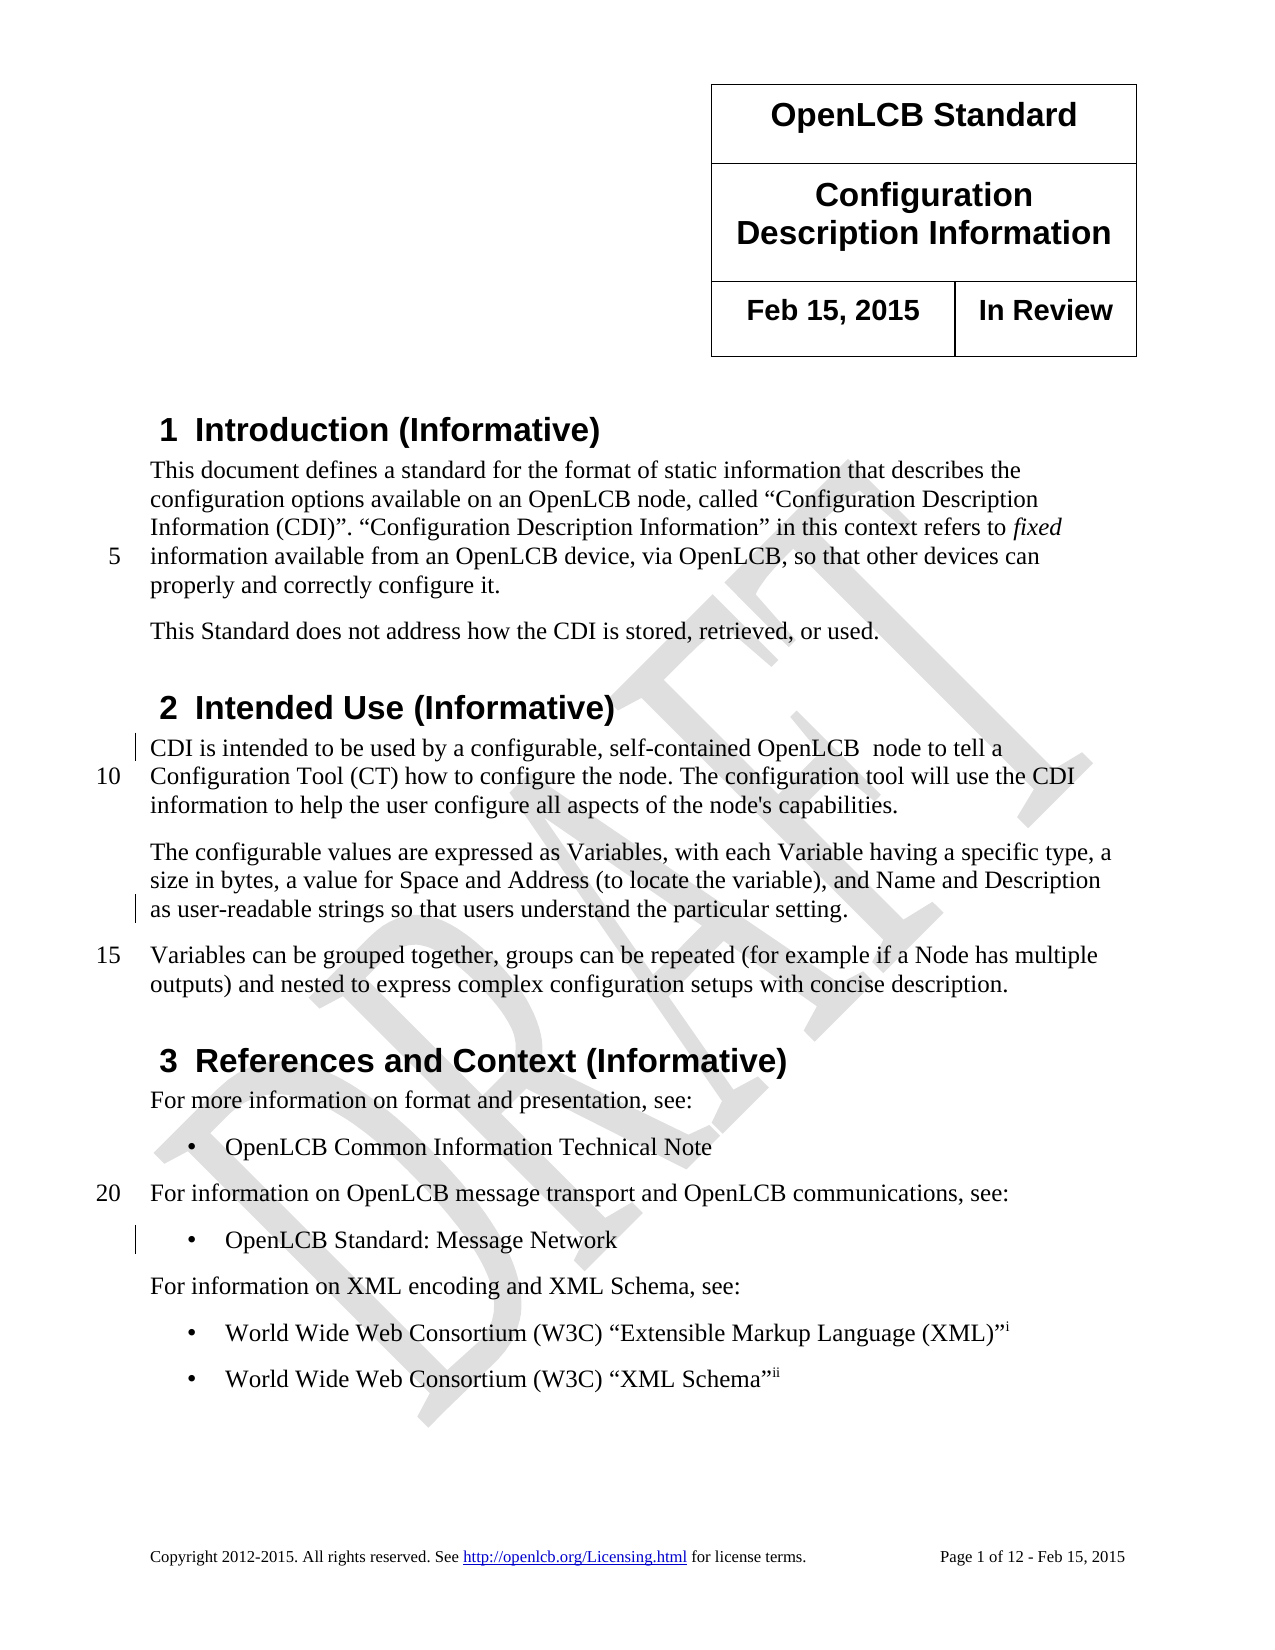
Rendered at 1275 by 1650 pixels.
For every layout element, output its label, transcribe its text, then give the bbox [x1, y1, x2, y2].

list World Wide Web Consortium (W3C) “XML Schema” [465, 1364, 1125, 1393]
subtitle Intended Use (Informative) [609, 699, 668, 726]
text For information on OpenLCB message transport and OpenLCB communications, see: [459, 1178, 552, 1207]
text This Standard does not address how the CDI is stored, retrieved, or used. [902, 616, 1125, 645]
text For more information on format and presentation, see: [502, 1089, 574, 1114]
text This Standard does not address how the CDI is stored, retrieved, or used. [776, 616, 888, 645]
text For more information on format and presentation, see: [354, 1085, 459, 1114]
subtitle Intended Use (Informative) [150, 688, 617, 726]
text Variables can be grouped together, groups can be repeated (for example if a Node has multiple outputs) and nested to express complex configuration setups with concise description. [150, 941, 364, 998]
text Variables can be grouped together, groups can be repeated (for example if a Node has multiple outputs) and nested to express complex configuration setups with concise description. [669, 942, 803, 998]
subtitle Introduction (Informative) [150, 410, 1125, 449]
text For information on XML encoding and XML Schema, see: [517, 1271, 1125, 1300]
text The configurable values are expressed as Variables, with each Variable having a specific type, a size in bytes, a value for Space and Address (to locate the variable), and Name and Description as user-readable strings so that users understand the particular setting. [822, 837, 1125, 923]
list OpenLCB Standard: Message Network [494, 1225, 584, 1253]
subtitle Intended Use (Informative) [673, 688, 969, 726]
text For information on XML encoding and XML Schema, see: [150, 1271, 335, 1300]
text This document defines a standard for the format of static information that describes the configuration options available on an OpenLCB node, called “Configuration Description Information (CDI)”. “Configuration Description Information” in this context refers to fixed information available from an OpenLCB device, via OpenLCB, so that other devices can properly and correctly configure it. [150, 455, 1125, 599]
list OpenLCB Common Information Technical Note [212, 1132, 396, 1161]
list OpenLCB Standard: Message Network [604, 1225, 1125, 1253]
text CDI is intended to be used by a configurable, self-contained OpenLCB node to tell a Configuration Tool (CT) how to configure the node. The configuration tool will use the CDI information to help the user configure all aspects of the node's capabilities. [1019, 733, 1125, 819]
text For information on OpenLCB message transport and OpenLCB communications, see: [150, 1178, 242, 1207]
list OpenLCB Common Information Technical Note [414, 1132, 506, 1161]
text The configurable values are expressed as Variables, with each Variable having a specific type, a size in bytes, a value for Space and Address (to locate the variable), and Name and Description as user-readable strings so that users understand the particular setting. [559, 837, 696, 923]
list OpenLCB Common Information Technical Note [696, 1132, 1125, 1161]
text For more information on format and presentation, see: [150, 1085, 220, 1114]
text The configurable values are expressed as Variables, with each Variable having a specific type, a size in bytes, a value for Space and Address (to locate the variable), and Name and Description as user-readable strings so that users understand the particular setting. [150, 837, 598, 923]
text For information on OpenLCB message transport and OpenLCB communications, see: [567, 1178, 1125, 1207]
text For more information on format and presentation, see: [231, 1095, 336, 1114]
text For more information on format and presentation, see: [744, 1085, 1125, 1114]
text For more information on format and presentation, see: [589, 1085, 721, 1114]
list World Wide Web Consortium (W3C) “Extensible Markup Language (XML)” [397, 1318, 492, 1346]
list OpenLCB Standard: Message Network [187, 1225, 288, 1253]
subtitle Intended Use (Informative) [974, 688, 1125, 726]
text The configurable values are expressed as Variables, with each Variable having a specific type, a size in bytes, a value for Space and Address (to locate the variable), and Name and Description as user-readable strings so that users understand the particular setting. [626, 837, 865, 923]
text For information on OpenLCB message transport and OpenLCB communications, see: [257, 1178, 440, 1207]
subtitle References and Context (Informative) [150, 1041, 424, 1079]
text Variables can be grouped together, groups can be repeated (for example if a Node has multiple outputs) and nested to express complex configuration setups with concise description. [476, 941, 650, 998]
text CDI is intended to be used by a configurable, self-contained OpenLCB node to tell a Configuration Tool (CT) how to configure the node. The configuration tool will use the CDI information to help the user configure all aspects of the node's capabilities. [718, 733, 815, 793]
text Variables can be grouped together, groups can be repeated (for example if a Node has multiple outputs) and nested to express complex configuration setups with concise description. [367, 945, 489, 998]
list World Wide Web Consortium (W3C) “Extensible Markup Language (XML)” [187, 1318, 381, 1346]
list World Wide Web Consortium (W3C) “Extensible Markup Language (XML)” [510, 1318, 1125, 1346]
subtitle References and Context (Informative) [701, 1041, 1125, 1079]
list World Wide Web Consortium (W3C) “XML Schema” [187, 1364, 428, 1393]
text This Standard does not address how the CDI is stored, retrieved, or used. [150, 616, 689, 645]
text CDI is intended to be used by a configurable, self-contained OpenLCB node to tell a Configuration Tool (CT) how to configure the node. The configuration tool will use the CDI information to help the user configure all aspects of the node's capabilities. [150, 733, 761, 819]
text For information on XML encoding and XML Schema, see: [350, 1271, 493, 1300]
subtitle References and Context (Informative) [542, 1041, 706, 1079]
subtitle References and Context (Informative) [430, 1041, 515, 1079]
list OpenLCB Standard: Message Network [304, 1225, 475, 1253]
list OpenLCB Common Information Technical Note [521, 1132, 667, 1161]
text CDI is intended to be used by a configurable, self-contained OpenLCB node to tell a Configuration Tool (CT) how to configure the node. The configuration tool will use the CDI information to help the user configure all aspects of the node's capabilities. [803, 733, 1033, 819]
text Variables can be grouped together, groups can be repeated (for example if a Node has multiple outputs) and nested to express complex configuration setups with concise description. [779, 941, 1125, 998]
